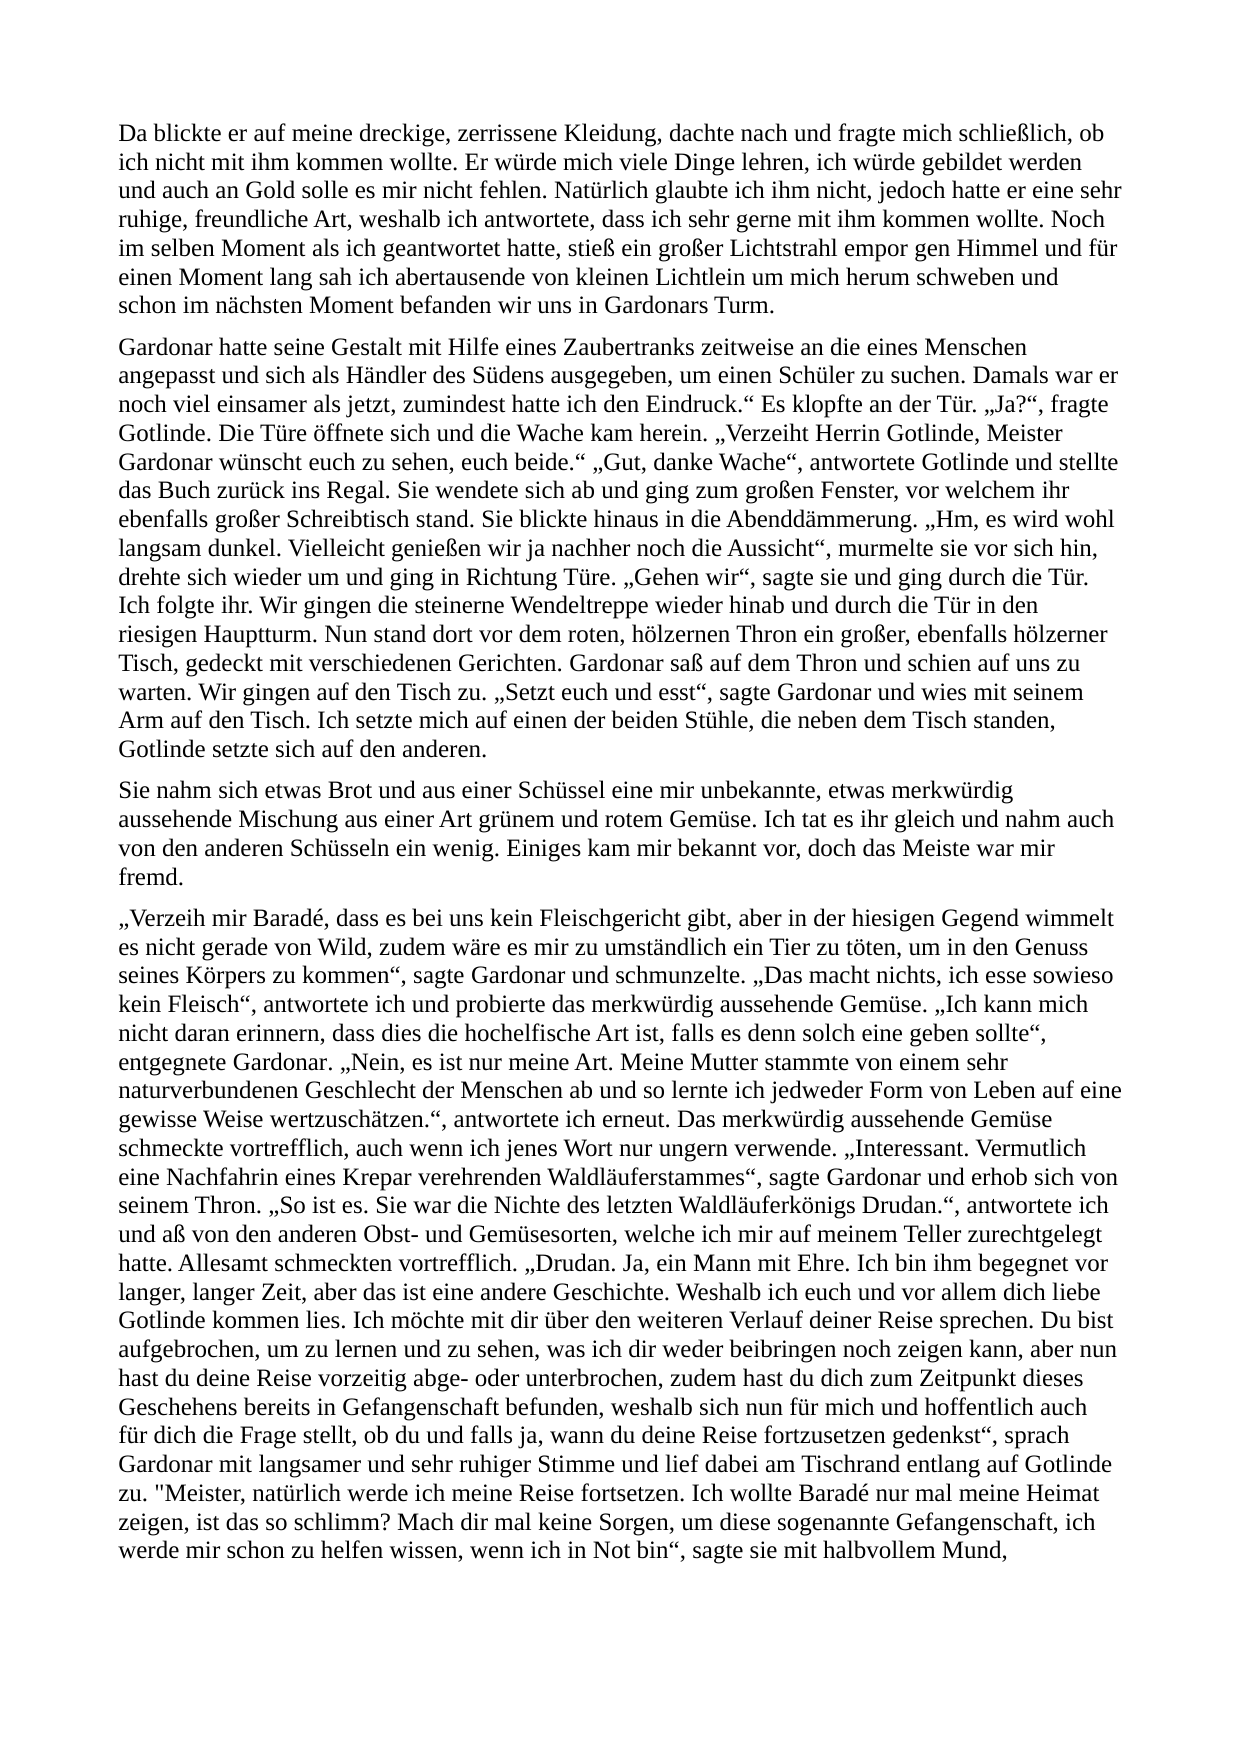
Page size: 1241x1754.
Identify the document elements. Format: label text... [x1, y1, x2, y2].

text „Verzeih mir Baradé, dass es bei uns kein Fleischgericht gibt, aber in der hiesigen Gegend wimmelt es nicht gerade von Wild, zudem wäre es mir zu umständlich ein Tier zu töten, um in den Genuss seines Körpers zu kommen“, sagte Gardonar und schmunzelte. „Das macht nichts, ich esse sowieso kein Fleisch“, antwortete ich und probierte das merkwürdig aussehende Gemüse. „Ich kann mich nicht daran erinnern, dass dies die hochelfische Art ist, falls es denn solch eine geben sollte“, entgegnete Gardonar. „Nein, es ist nur meine Art. Meine Mutter stammte von einem sehr naturverbundenen Geschlecht der Menschen ab und so lernte ich jedweder Form von Leben auf eine gewisse Weise wertzuschätzen.“, antwortete ich erneut. Das merkwürdig aussehende Gemüse schmeckte vortrefflich, auch wenn ich jenes Wort nur ungern verwende. „Interessant. Vermutlich eine Nachfahrin eines Krepar verehrenden Waldläuferstammes“, sagte Gardonar und erhob sich von seinem Thron. „So ist es. Sie war die Nichte des letzten Waldläuferkönigs Drudan.“, antwortete ich und aß von den anderen Obst- und Gemüsesorten, welche ich mir auf meinem Teller zurechtgelegt hatte. Allesamt schmeckten vortrefflich. „Drudan. Ja, ein Mann mit Ehre. Ich bin ihm begegnet vor langer, langer Zeit, aber das ist eine andere Geschichte. Weshalb ich euch und vor allem dich liebe Gotlinde kommen lies. Ich möchte mit dir über den weiteren Verlauf deiner Reise sprechen. Du bist aufgebrochen, um zu lernen und zu sehen, was ich dir weder beibringen noch zeigen kann, aber nun hast du deine Reise vorzeitig abge- oder unterbrochen, zudem hast du dich zum Zeitpunkt dieses Geschehens bereits in Gefangenschaft befunden, weshalb sich nun für mich und hoffentlich auch für dich die Frage stellt, ob du und falls ja, wann du deine Reise fortzusetzen gedenkst“, sprach Gardonar mit langsamer und sehr ruhiger Stimme und lief dabei am Tischrand entlang auf Gotlinde zu. "Meister, natürlich werde ich meine Reise fortsetzen. Ich wollte Baradé nur mal meine Heimat zeigen, ist das so schlimm? Mach dir mal keine Sorgen, um diese sogenannte Gefangenschaft, ich werde mir schon zu helfen wissen, wenn ich in Not bin“, sagte sie mit halbvollem Mund, [118, 903, 1122, 1564]
text Gardonar hatte seine Gestalt mit Hilfe eines Zaubertranks zeitweise an die eines Menschen angepasst und sich als Händler des Südens ausgegeben, um einen Schüler zu suchen. Damals war er noch viel einsamer als jetzt, zumindest hatte ich den Eindruck.“ Es klopfte an der Tür. „Ja?“, fragte Gotlinde. Die Türe öffnete sich und die Wache kam herein. „Verzeiht Herrin Gotlinde, Meister Gardonar wünscht euch zu sehen, euch beide.“ „Gut, danke Wache“, antwortete Gotlinde und stellte das Buch zurück ins Regal. Sie wendete sich ab und ging zum großen Fenster, vor welchem ihr ebenfalls großer Schreibtisch stand. Sie blickte hinaus in die Abenddämmerung. „Hm, es wird wohl langsam dunkel. Vielleicht genießen wir ja nachher noch die Aussicht“, murmelte sie vor sich hin, drehte sich wieder um und ging in Richtung Türe. „Gehen wir“, sagte sie und ging durch die Tür. Ich folgte ihr. Wir gingen die steinerne Wendeltreppe wieder hinab und durch die Tür in den riesigen Hauptturm. Nun stand dort vor dem roten, hölzernen Thron ein großer, ebenfalls hölzerner Tisch, gedeckt mit verschiedenen Gerichten. Gardonar saß auf dem Thron und schien auf uns zu warten. Wir gingen auf den Tisch zu. „Setzt euch und esst“, sagte Gardonar und wies mit seinem Arm auf den Tisch. Ich setzte mich auf einen der beiden Stühle, die neben dem Tisch standen, Gotlinde setzte sich auf den anderen. [118, 332, 1122, 763]
text Sie nahm sich etwas Brot und aus einer Schüssel eine mir unbekannte, etwas merkwürdig aussehende Mischung aus einer Art grünem und rotem Gemüse. Ich tat es ihr gleich und nahm auch von den anderen Schüsseln ein wenig. Einiges kam mir bekannt vor, doch das Meiste war mir fremd. [118, 776, 1122, 891]
text Da blickte er auf meine dreckige, zerrissene Kleidung, dachte nach und fragte mich schließlich, ob ich nicht mit ihm kommen wollte. Er würde mich viele Dinge lehren, ich würde gebildet werden und auch an Gold solle es mir nicht fehlen. Natürlich glaubte ich ihm nicht, jedoch hatte er eine sehr ruhige, freundliche Art, weshalb ich antwortete, dass ich sehr gerne mit ihm kommen wollte. Noch im selben Moment als ich geantwortet hatte, stieß ein großer Lichtstrahl empor gen Himmel und für einen Moment lang sah ich abertausende von kleinen Lichtlein um mich herum schweben und schon im nächsten Moment befanden wir uns in Gardonars Turm. [118, 118, 1122, 319]
